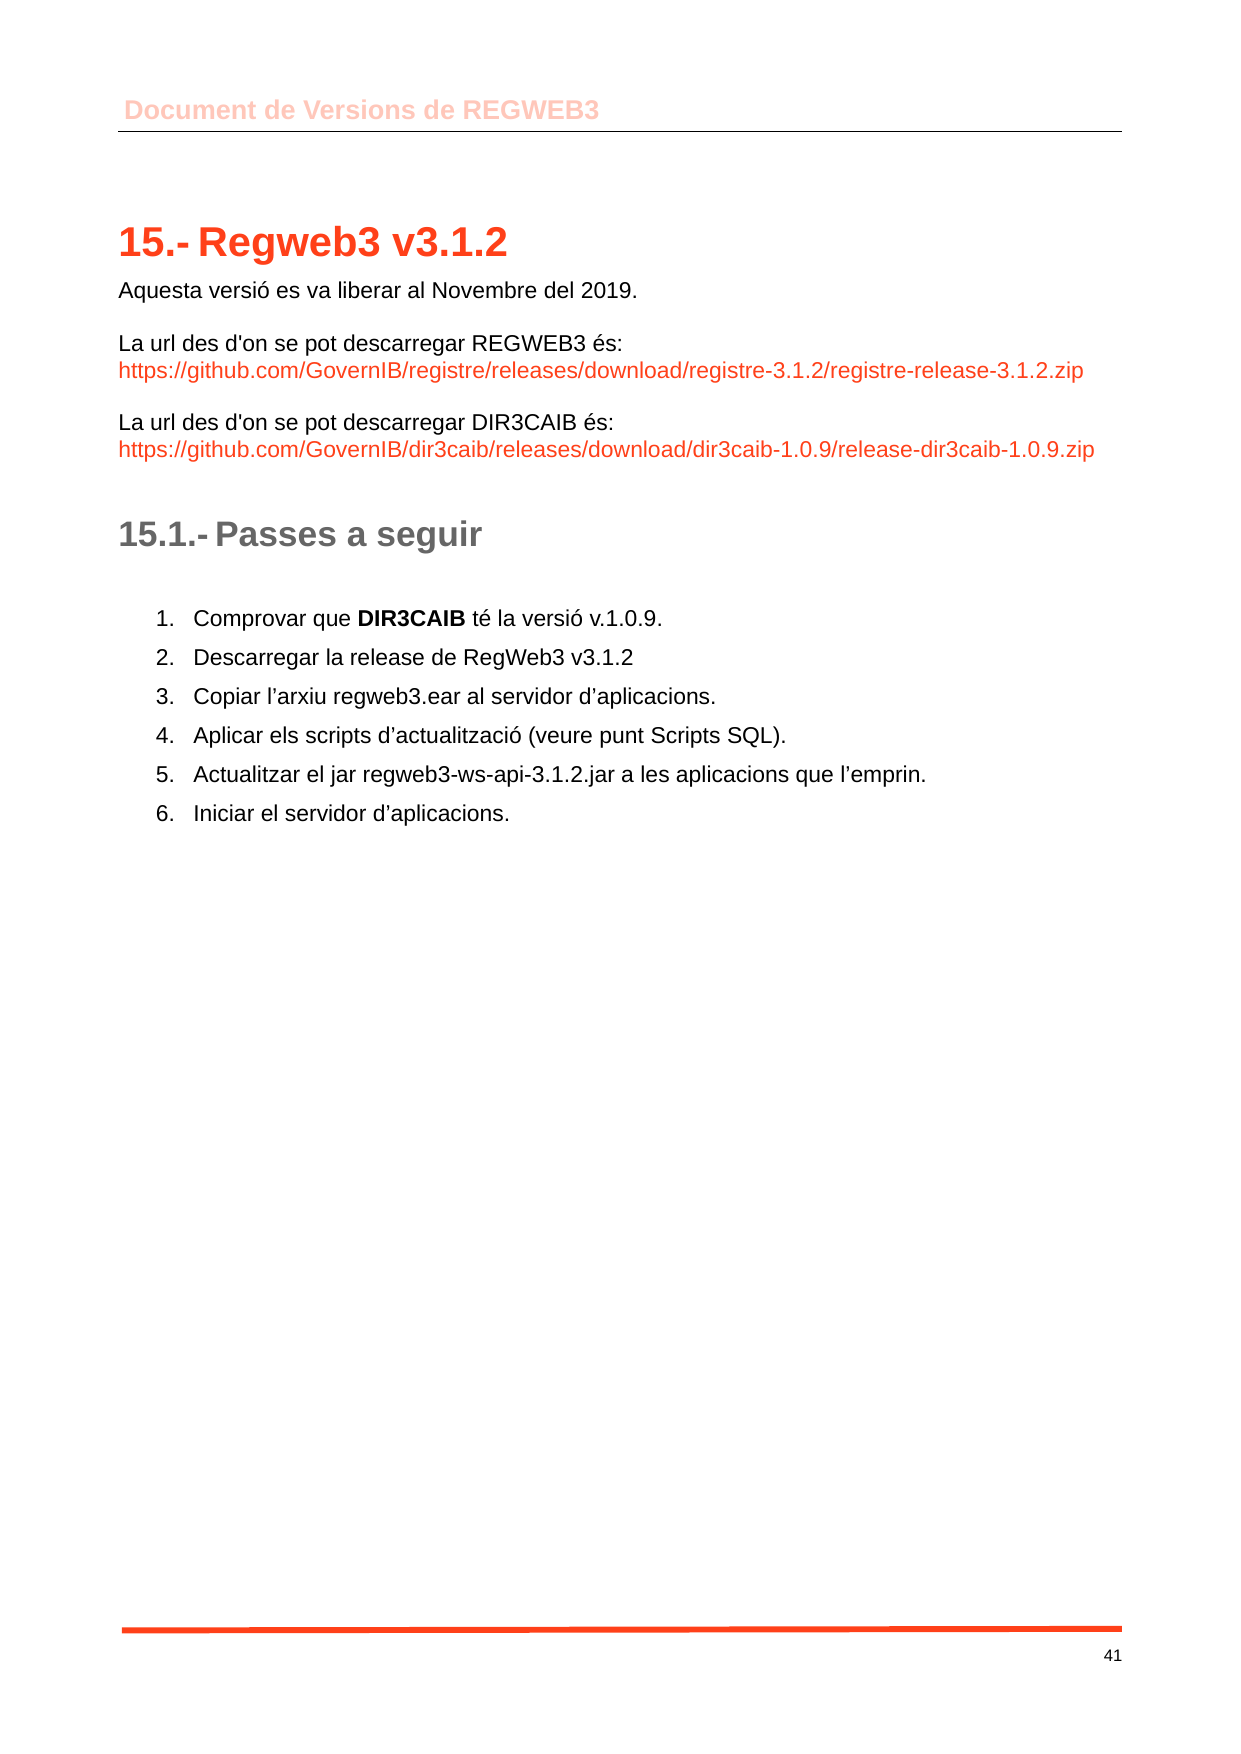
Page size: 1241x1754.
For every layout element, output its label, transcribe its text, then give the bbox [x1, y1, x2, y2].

subtitle Passes a seguir [118, 513, 1122, 554]
list Comprovar que DIR3CAIB té la versió v.1.0.9. [156, 605, 1122, 632]
list Descarregar la release de RegWeb3 v3.1.2 [156, 644, 1122, 671]
text La url des d'on se pot descarregar DIR3CAIB és: [118, 409, 1122, 436]
text https://github.com/GovernIB/dir3caib/releases/download/dir3caib-1.0.9/release-dir3caib-1.0.9.zip [118, 436, 1122, 462]
text https://github.com/GovernIB/registre/releases/download/registre-3.1.2/registre-release-3.1.2.zip [118, 357, 1122, 383]
list Actualitzar el jar regweb3-ws-api-3.1.2.jar a les aplicacions que l’emprin. [156, 761, 1122, 787]
text Aquesta versió es va liberar al Novembre del 2019. [118, 277, 1122, 304]
list Copiar l’arxiu regweb3.ear al servidor d’aplicacions. [156, 683, 1122, 709]
text La url des d'on se pot descarregar REGWEB3 és: [118, 330, 1122, 357]
list Aplicar els scripts d’actualització (veure punt Scripts SQL). [156, 722, 1122, 748]
subtitle Regweb3 v3.1.2 [118, 217, 1122, 265]
list Iniciar el servidor d’aplicacions. [156, 800, 1122, 826]
